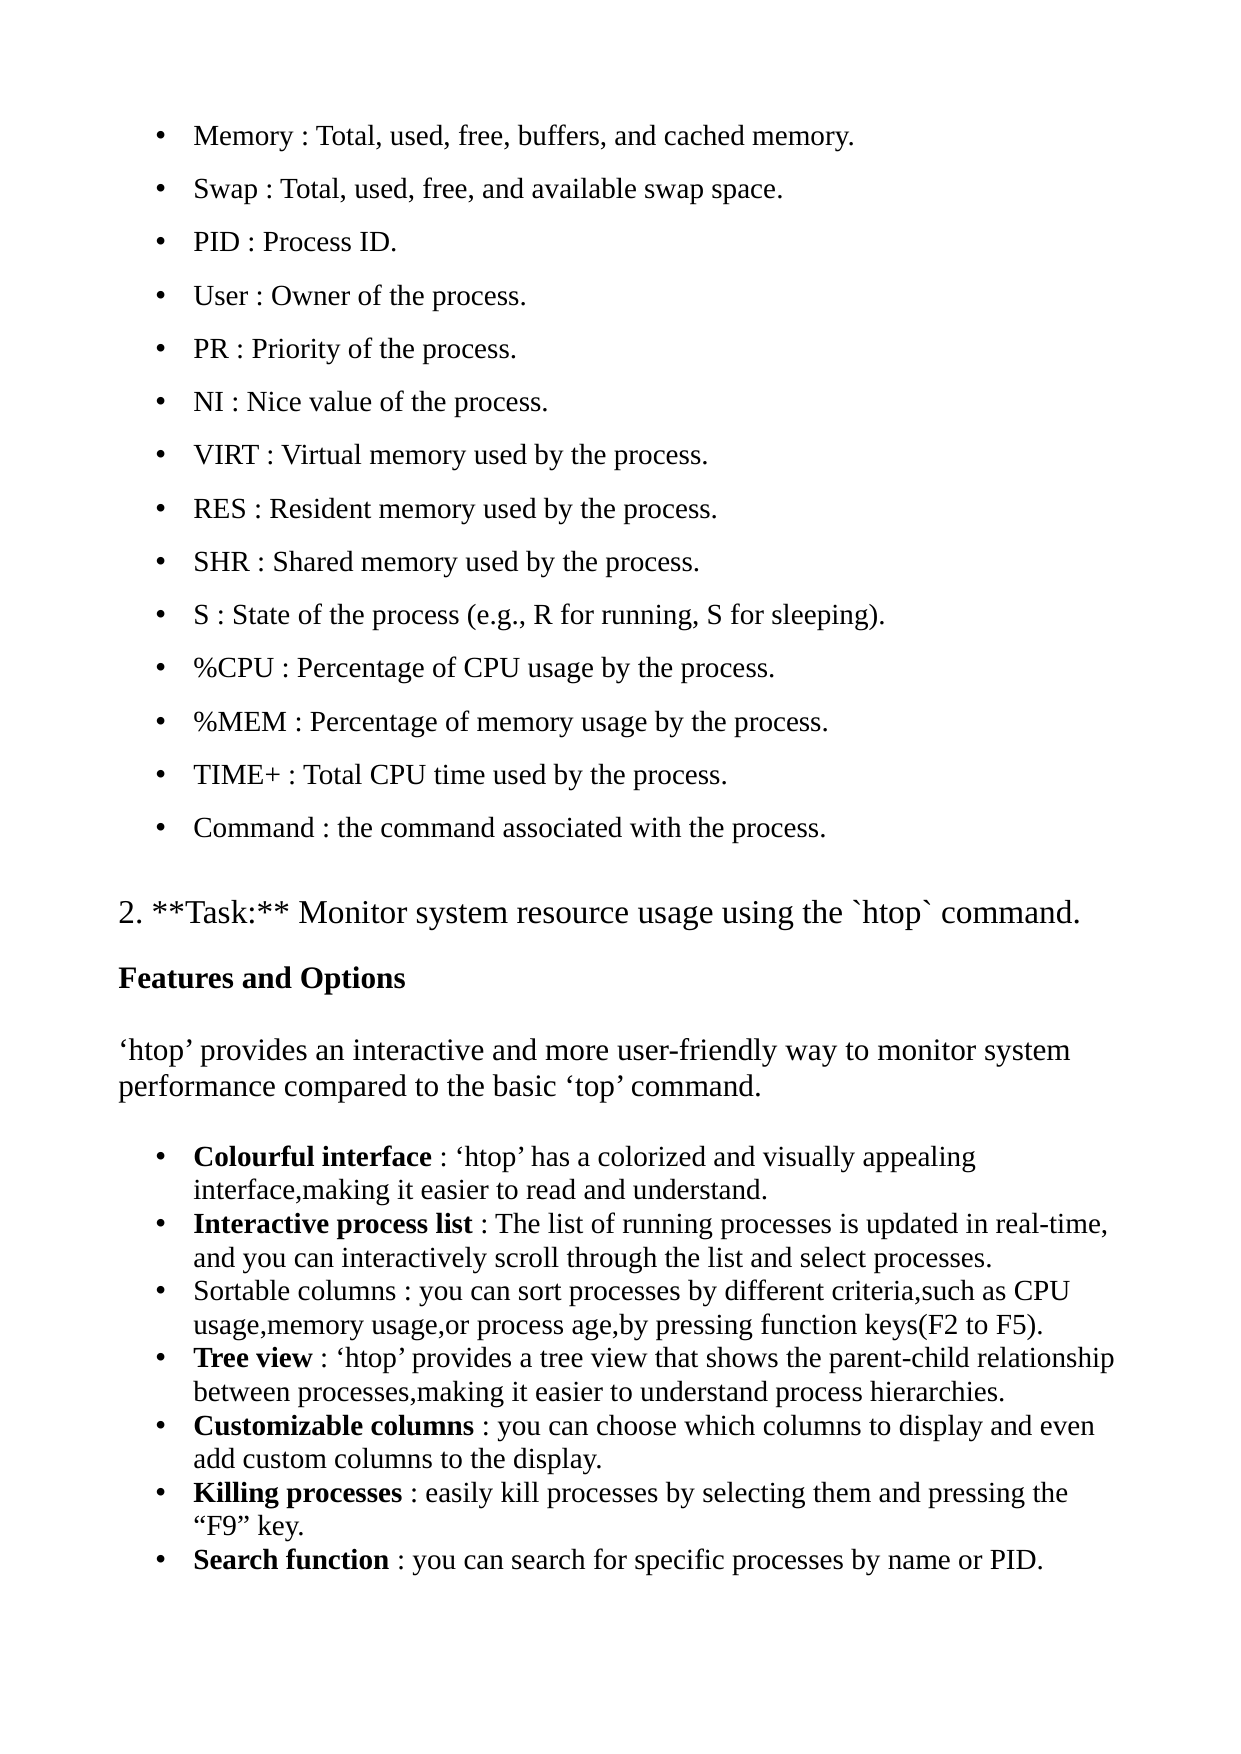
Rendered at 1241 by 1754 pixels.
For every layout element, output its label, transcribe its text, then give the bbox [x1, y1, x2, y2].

list Interactive process list : The list of running processes is updated in real-time, and you can interactively scroll through the list and select processes. [156, 1206, 1122, 1273]
list User : Owner of the process. [156, 278, 1122, 311]
text 2. **Task:** Monitor system resource usage using the `htop` command. [118, 892, 1122, 930]
list Colourful interface : ‘htop’ has a colorized and visually appealing interface,making it easier to read and understand. [156, 1139, 1122, 1206]
list Search function : you can search for specific processes by name or PID. [156, 1542, 1122, 1576]
text Features and Options [118, 959, 1122, 995]
list Customizable columns : you can choose which columns to display and even add custom columns to the display. [156, 1408, 1122, 1475]
list Command : the command associated with the process. [156, 810, 1122, 844]
list S : State of the process (e.g., R for running, S for sleeping). [156, 597, 1122, 631]
text ‘htop’ provides an interactive and more user-friendly way to monitor system performance compared to the basic ‘top’ command. [118, 1031, 1122, 1103]
list Sortable columns : you can sort processes by different criteria,such as CPU usage,memory usage,or process age,by pressing function keys(F2 to F5). [156, 1273, 1122, 1340]
list Swap : Total, used, free, and available swap space. [156, 171, 1122, 205]
list NI : Nice value of the process. [156, 384, 1122, 418]
list %MEM : Percentage of memory usage by the process. [156, 704, 1122, 737]
list VIRT : Virtual memory used by the process. [156, 437, 1122, 471]
list Memory : Total, used, free, buffers, and cached memory. [156, 118, 1122, 152]
list Tree view : ‘htop’ provides a tree view that shows the parent-child relationship between processes,making it easier to understand process hierarchies. [156, 1340, 1122, 1408]
list PR : Priority of the process. [156, 331, 1122, 365]
list SHR : Shared memory used by the process. [156, 544, 1122, 578]
list RES : Resident memory used by the process. [156, 491, 1122, 524]
list PID : Process ID. [156, 224, 1122, 258]
list TIME+ : Total CPU time used by the process. [156, 757, 1122, 791]
list Killing processes : easily kill processes by selecting them and pressing the “F9” key. [156, 1475, 1122, 1542]
list %CPU : Percentage of CPU usage by the process. [156, 650, 1122, 684]
